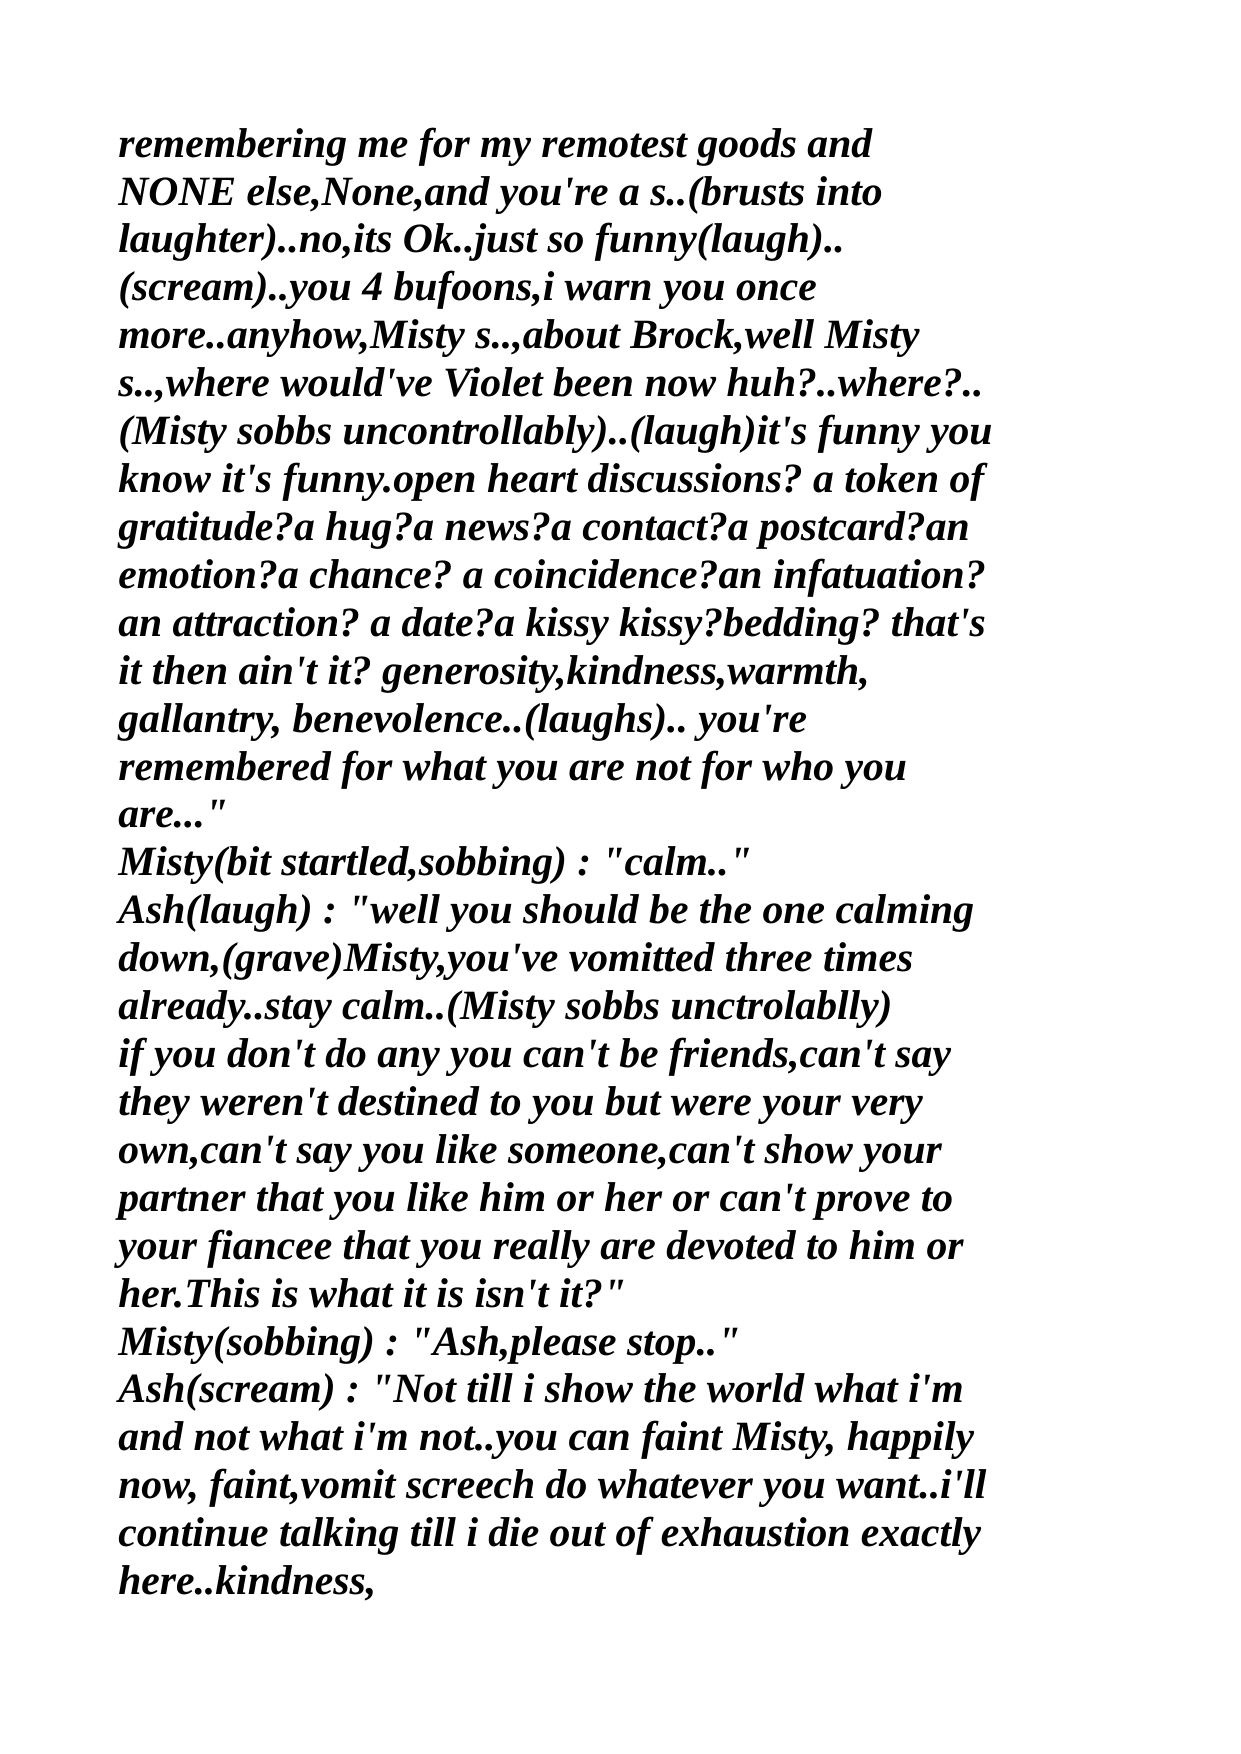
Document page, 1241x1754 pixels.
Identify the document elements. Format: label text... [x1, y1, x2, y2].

text it then ain't it? generosity,kindness,warmth, [118, 645, 1122, 693]
text down,(grave)Misty,you've vomitted three times already..stay calm..(Misty sobbs unctrolablly) [118, 933, 1122, 1028]
text are..." [118, 789, 1122, 837]
text Ash(laugh) : "well you should be the one calming [118, 885, 1122, 933]
text an attraction? a date?a kissy kissy?bedding? that's [118, 597, 1122, 645]
text they weren't destined to you but were your very [118, 1076, 1122, 1124]
text her.This is what it is isn't it?" [118, 1268, 1122, 1316]
text s..,where would've Violet been now huh?..where?.. [118, 358, 1122, 406]
text and not what i'm not..you can faint Misty, happily [118, 1412, 1122, 1460]
text emotion?a chance? a coincidence?an infatuation? [118, 549, 1122, 597]
text if you don't do any you can't be friends,can't say [118, 1028, 1122, 1076]
text gallantry, benevolence..(laughs).. you're [118, 693, 1122, 741]
text now, faint,vomit screech do whatever you want..i'll [118, 1460, 1122, 1508]
text your fiancee that you really are devoted to him or [118, 1220, 1122, 1268]
text own,can't say you like someone,can't show your [118, 1124, 1122, 1172]
text Misty(bit startled,sobbing) : "calm.." [118, 837, 1122, 885]
text gratitude?a hug?a news?a contact?a postcard?an [118, 501, 1122, 549]
text more..anyhow,Misty s..,about Brock,well Misty [118, 310, 1122, 358]
text NONE else,None,and you're a s..(brusts into [118, 166, 1122, 214]
text Ash(scream) : "Not till i show the world what i'm [118, 1364, 1122, 1412]
text here..kindness, [118, 1556, 1122, 1603]
text remembering me for my remotest goods and [118, 118, 1122, 166]
text remembered for what you are not for who you [118, 741, 1122, 789]
text know it's funny.open heart discussions? a token of [118, 453, 1122, 501]
text (Misty sobbs uncontrollably)..(laugh)it's funny you [118, 406, 1122, 453]
text laughter)..no,its Ok..just so funny(laugh).. [118, 214, 1122, 262]
text partner that you like him or her or can't prove to [118, 1172, 1122, 1220]
text (scream)..you 4 bufoons,i warn you once [118, 262, 1122, 310]
text continue talking till i die out of exhaustion exactly [118, 1508, 1122, 1556]
text Misty(sobbing) : "Ash,please stop.." [118, 1316, 1122, 1364]
